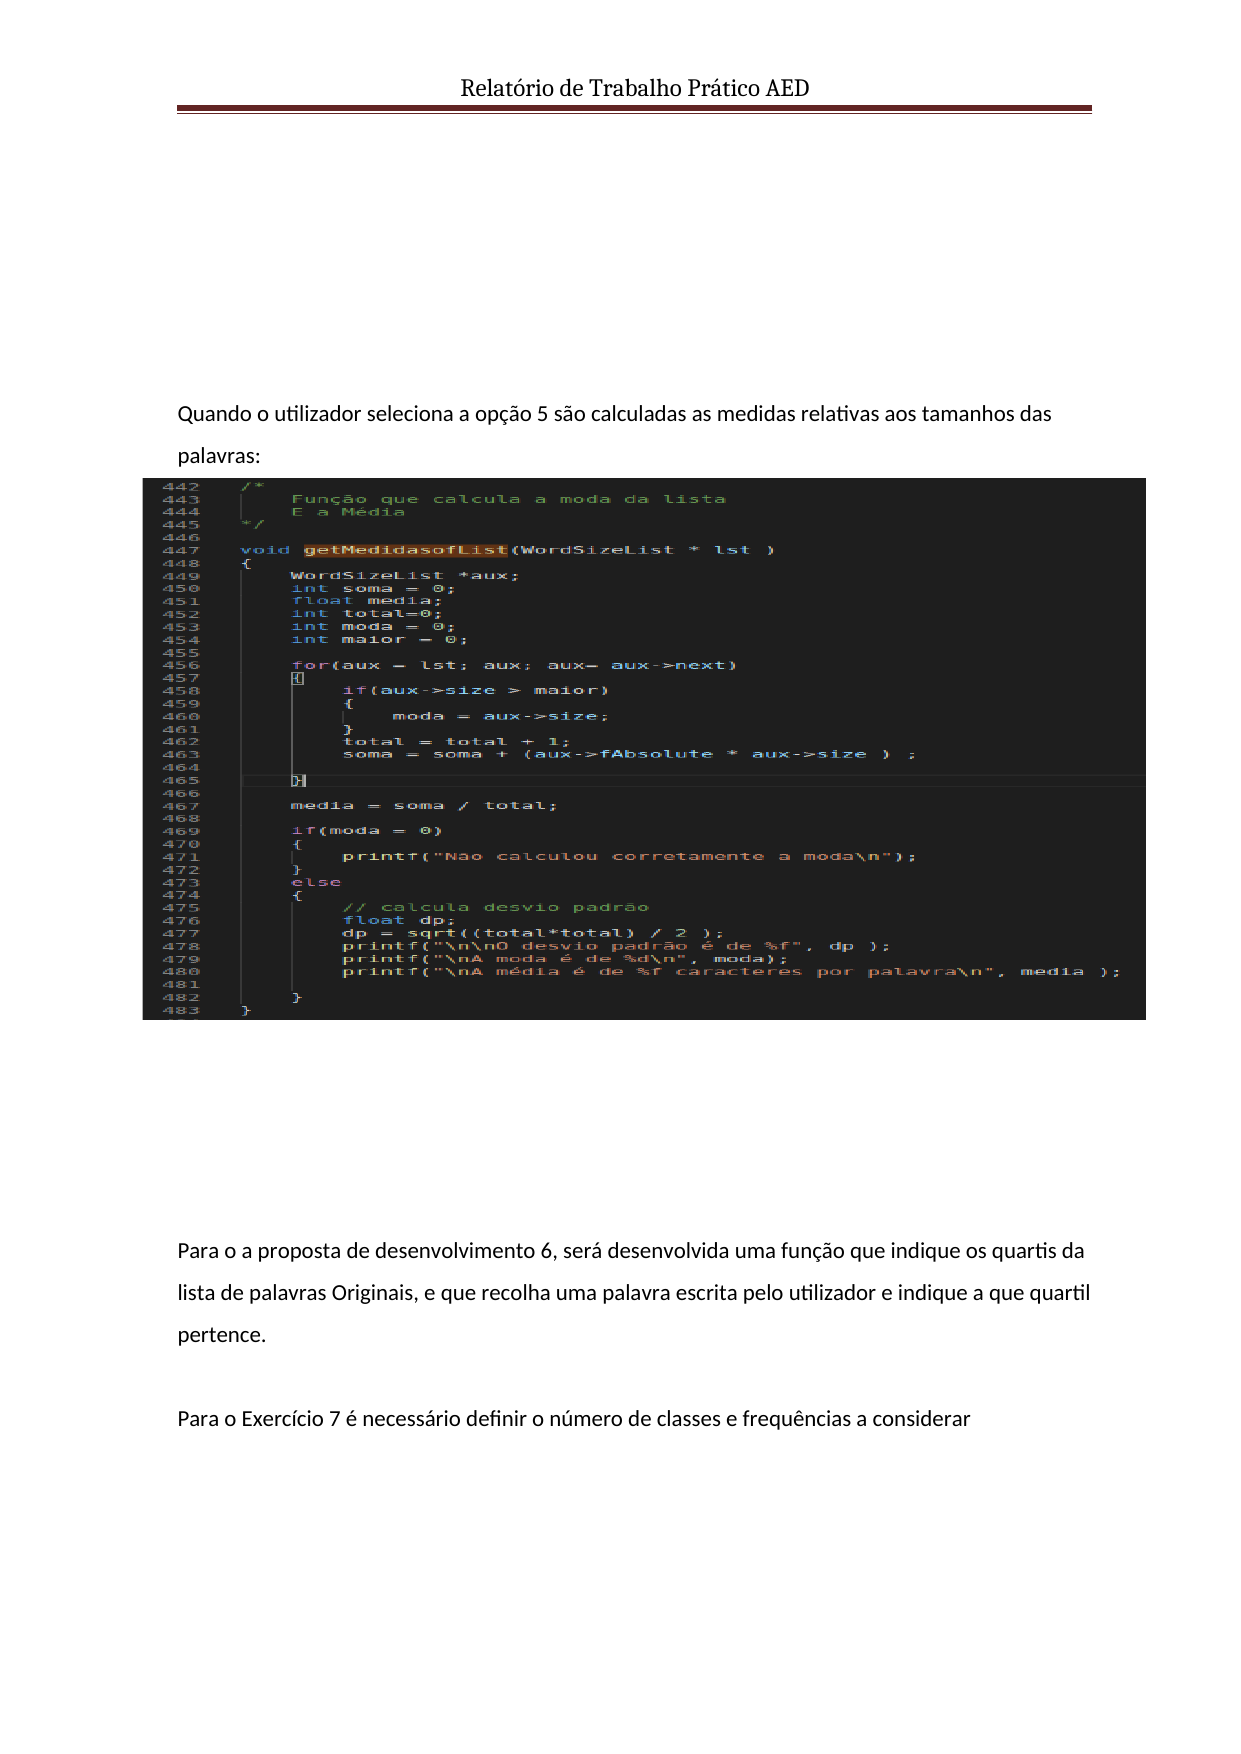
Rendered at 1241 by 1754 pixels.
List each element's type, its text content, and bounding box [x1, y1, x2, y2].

list Para o a proposta de desenvolvimento 6, será desenvolvida uma função que indique os quartis da lista de palavras Originais, e que recolha uma palavra escrita pelo utilizador e indique a que quartil pertence. [177, 1236, 1092, 1348]
list Para o Exercício 7 é necessário definir o número de classes e frequências a considerar [177, 1404, 1092, 1432]
picture [142, 478, 1146, 1020]
list Quando o utilizador seleciona a opção 5 são calculadas as medidas relativas aos tamanhos das palavras: [177, 399, 1092, 469]
